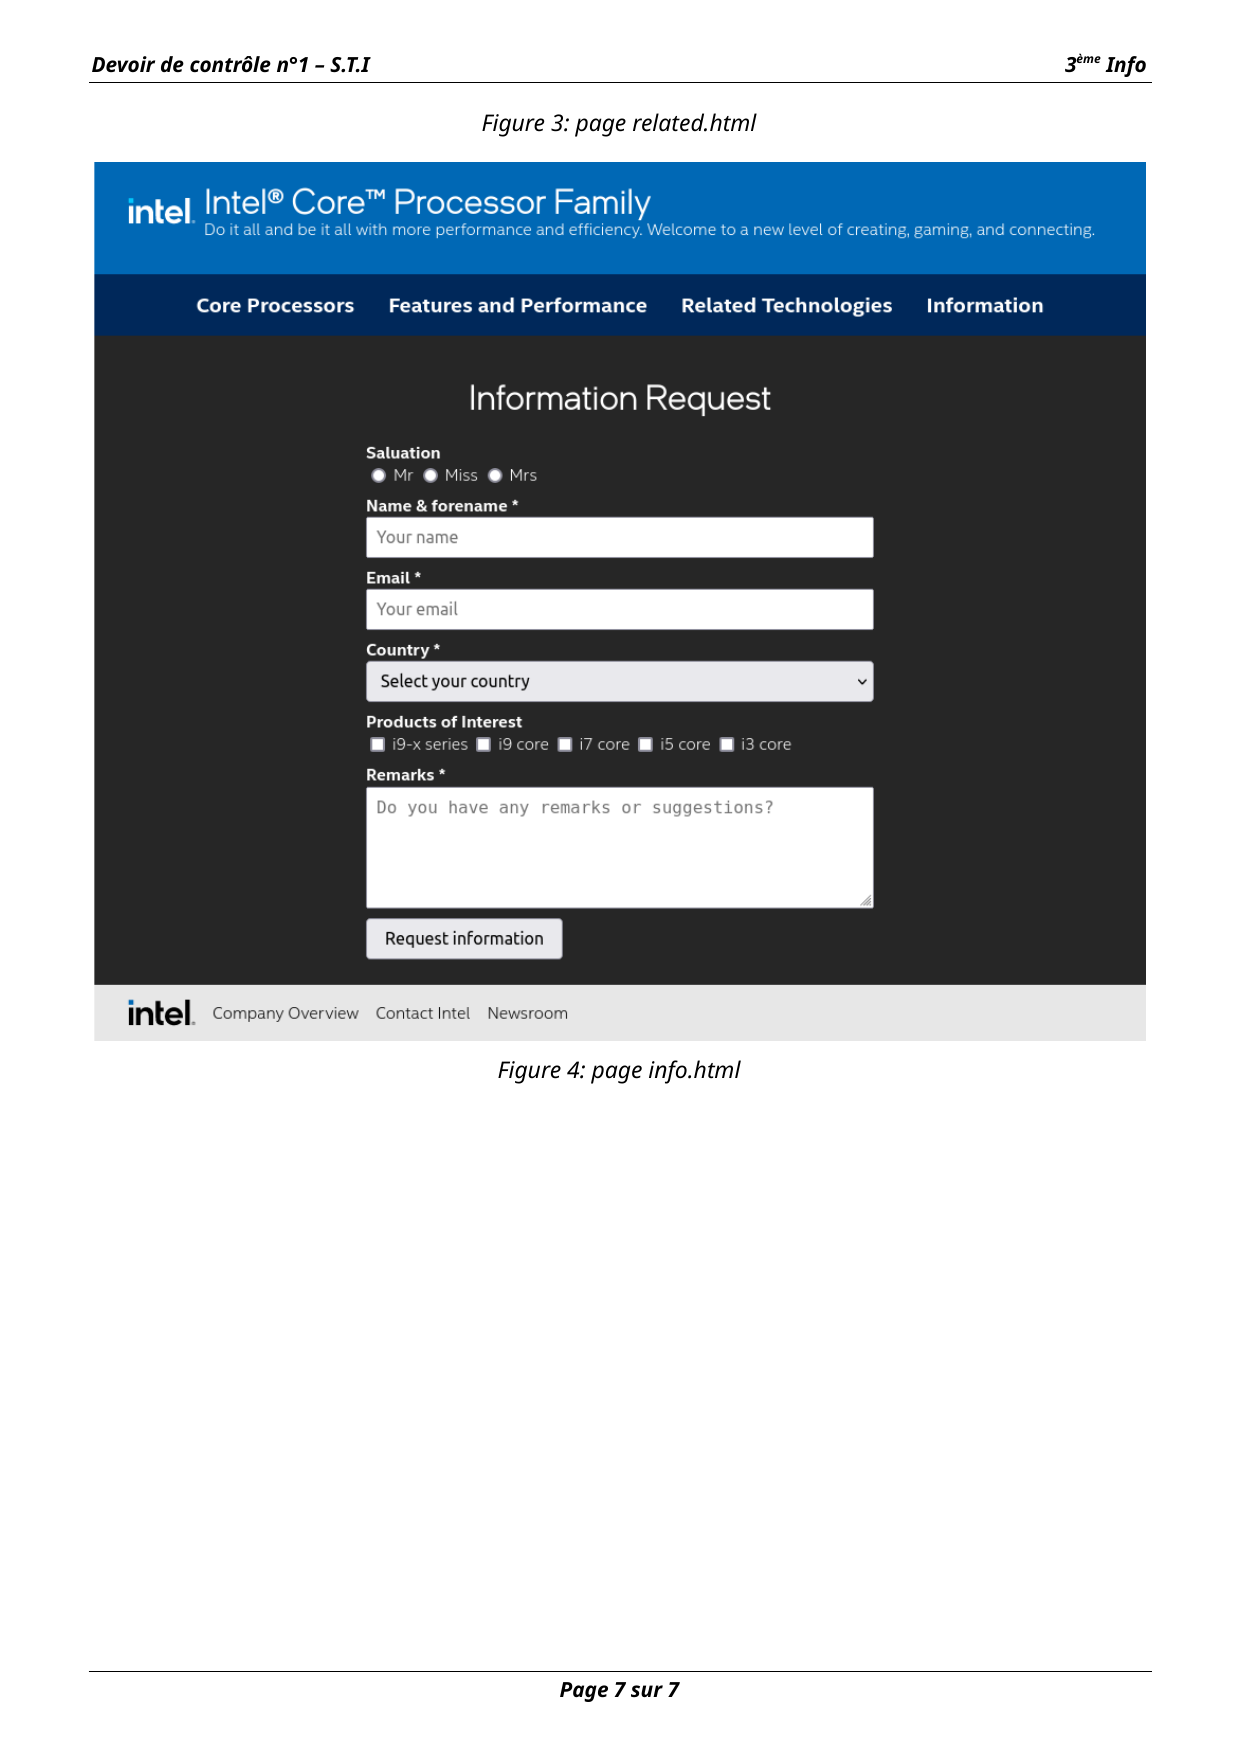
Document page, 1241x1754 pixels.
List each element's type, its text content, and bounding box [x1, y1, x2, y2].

table_header Figure 3: page related.html [89, 95, 1152, 151]
picture [94, 162, 1146, 1041]
table_cell Figure 4: page info.html [89, 151, 1152, 1097]
